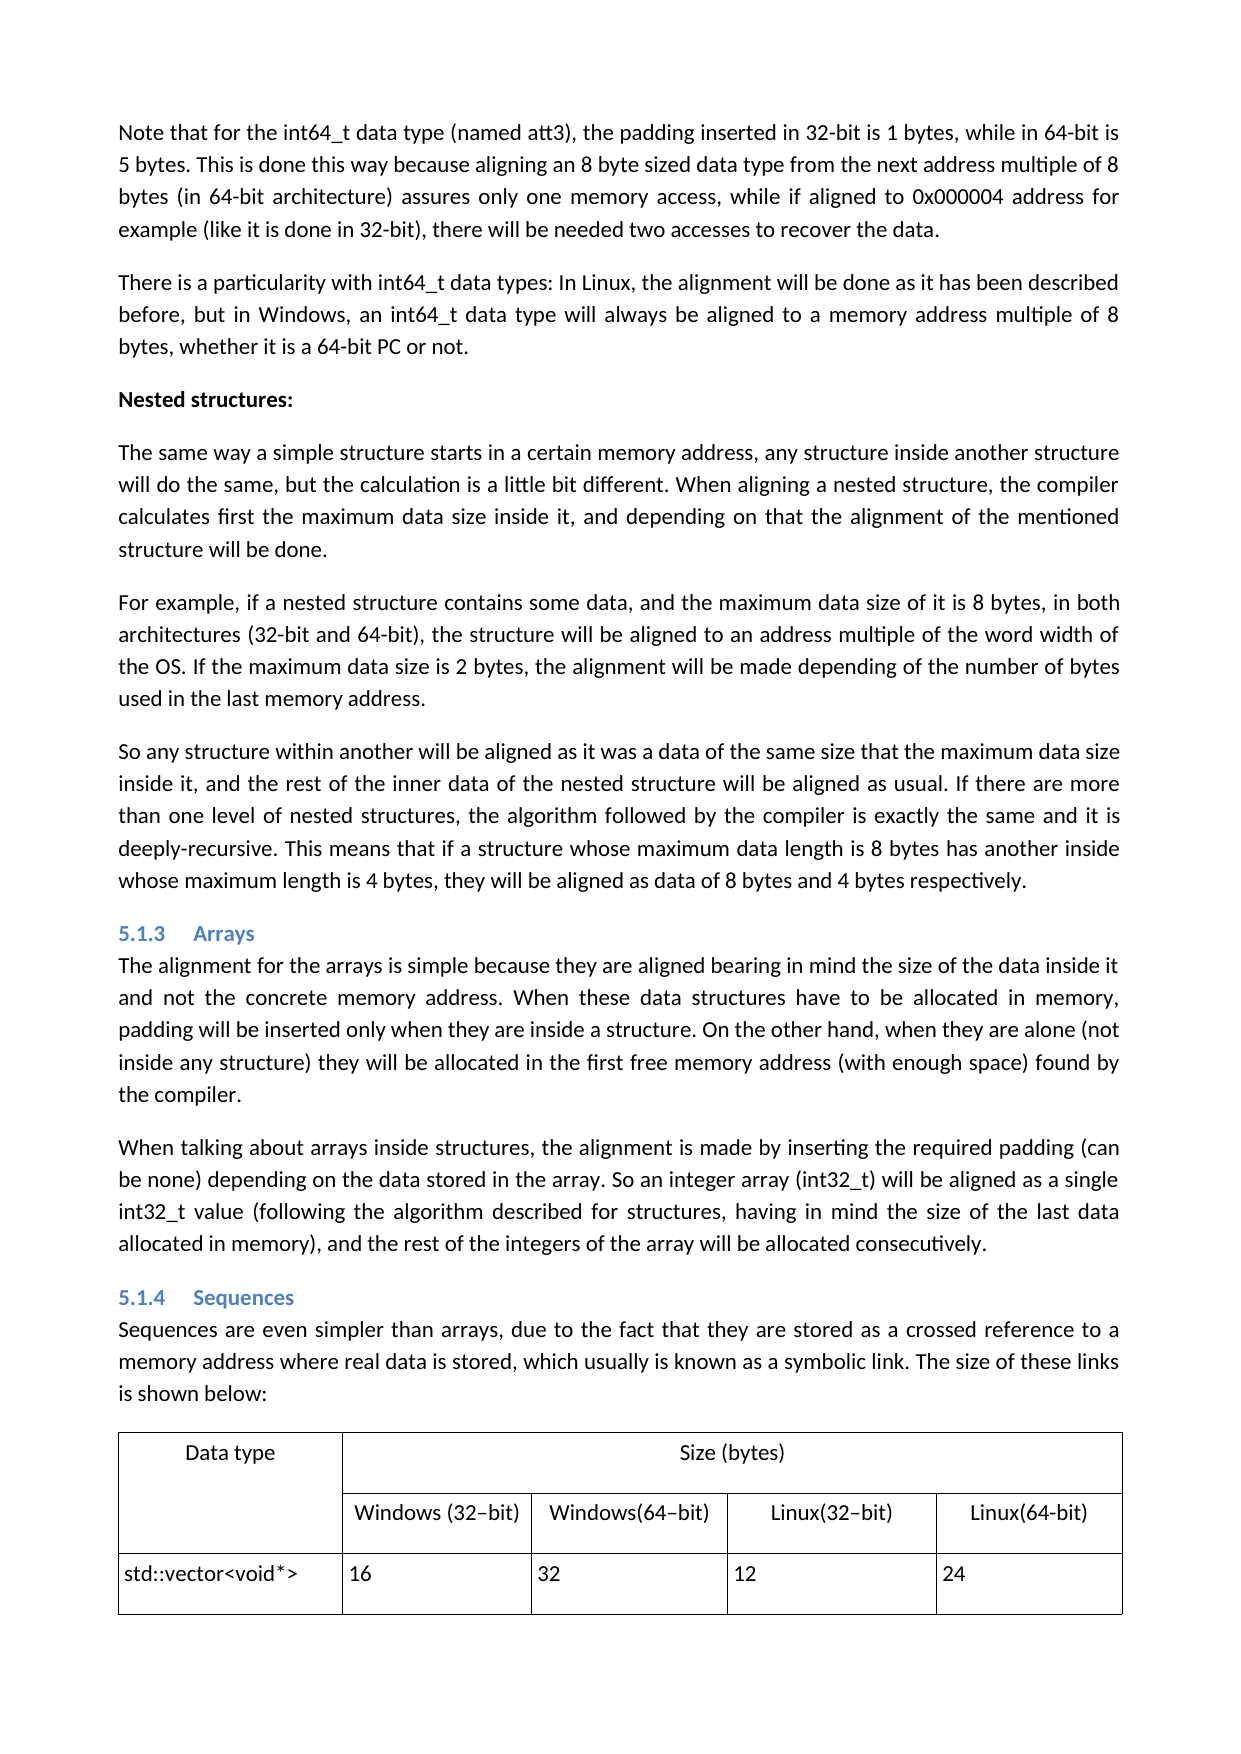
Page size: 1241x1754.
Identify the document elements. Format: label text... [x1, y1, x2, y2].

table_cell Windows(64–bit) [532, 1494, 727, 1553]
table_header Size (bytes) [343, 1433, 1122, 1493]
text The same way a simple structure starts in a certain memory address, any structure inside another structure will do the same, but the calculation is a little bit different. When aligning a nested structure, the compiler calculates first the maximum data size inside it, and depending on that the alignment of the mentioned structure will be done. [118, 438, 1122, 563]
text There is a particularity with int64_t data types: In Linux, the alignment will be done as it has been described before, but in Windows, an int64_t data type will always be aligned to a memory address multiple of 8 bytes, whether it is a 64-bit PC or not. [118, 268, 1122, 360]
table_cell 16 [343, 1554, 531, 1613]
text Nested structures: [118, 385, 1122, 413]
text Note that for the int64_t data type (named att3), the padding inserted in 32-bit is 1 bytes, while in 64-bit is 5 bytes. This is done this way because aligning an 8 byte sized data type from the next address multiple of 8 bytes (in 64-bit architecture) assures only one memory access, while if aligned to 0x000004 address for example (like it is done in 32-bit), there will be needed two accesses to recover the data. [118, 118, 1122, 243]
text When talking about arrays inside structures, the alignment is made by inserting the required padding (can be none) depending on the data stored in the array. So an integer array (int32_t) will be aligned as a single int32_t value (following the algorithm described for structures, having in mind the size of the last data allocated in memory), and the rest of the integers of the array will be allocated consecutively. [118, 1133, 1122, 1258]
table_cell 24 [937, 1554, 1122, 1613]
text The alignment for the arrays is simple because they are aligned bearing in mind the size of the data inside it and not the concrete memory address. When these data structures have to be allocated in memory, padding will be inserted only when they are inside a structure. On the other hand, when they are alone (not inside any structure) they will be allocated in the first free memory address (with enough space) found by the compiler. [118, 951, 1122, 1108]
text For example, if a nested structure contains some data, and the maximum data size of it is 8 bytes, in both architectures (32-bit and 64-bit), the structure will be aligned to an address multiple of the word width of the OS. If the maximum data size is 2 bytes, the alignment will be made depending of the number of bytes used in the last memory address. [118, 588, 1122, 712]
subtitle Sequences [118, 1283, 1122, 1311]
text Sequences are even simpler than arrays, due to the fact that they are stored as a crossed reference to a memory address where real data is stored, which usually is known as a symbolic link. The size of these links is shown below: [118, 1315, 1122, 1407]
table_cell 12 [728, 1554, 936, 1613]
table_cell std::vector<void*> [119, 1554, 342, 1613]
table_cell Linux(32–bit) [728, 1494, 936, 1553]
text So any structure within another will be aligned as it was a data of the same size that the maximum data size inside it, and the rest of the inner data of the nested structure will be aligned as usual. If there are more than one level of nested structures, the algorithm followed by the compiler is exactly the same and it is deeply-recursive. This means that if a structure whose maximum data length is 8 bytes has another inside whose maximum length is 4 bytes, they will be aligned as data of 8 bytes and 4 bytes respectively. [118, 737, 1122, 894]
table_header Data type [119, 1433, 342, 1553]
subtitle Arrays [118, 919, 1122, 947]
table_cell Linux(64-bit) [937, 1494, 1122, 1553]
table_cell Windows (32–bit) [343, 1494, 531, 1553]
table_cell 32 [532, 1554, 727, 1613]
